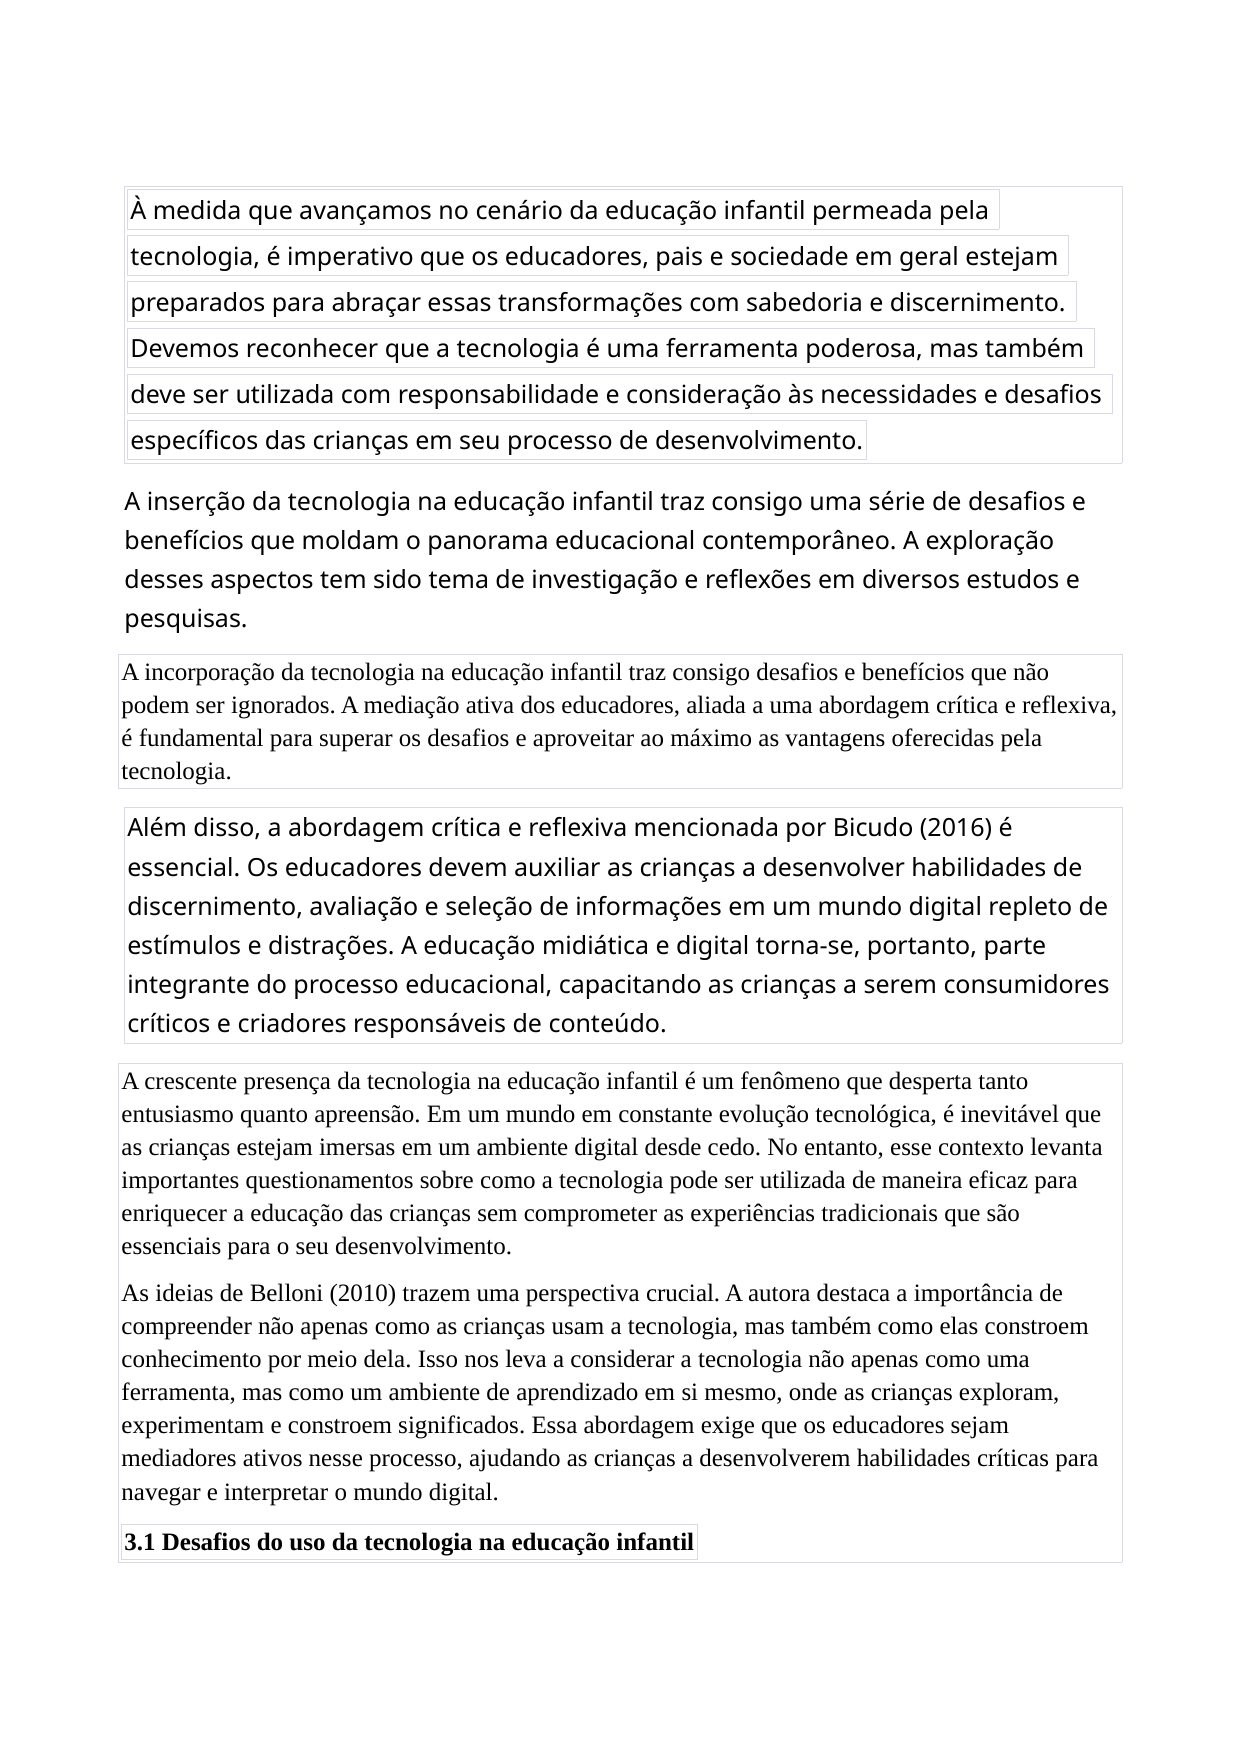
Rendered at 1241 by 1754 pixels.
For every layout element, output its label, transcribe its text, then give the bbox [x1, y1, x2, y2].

text A crescente presença da tecnologia na educação infantil é um fenômeno que desperta tanto entusiasmo quanto apreensão. Em um mundo em constante evolução tecnológica, é inevitável que as crianças estejam imersas em um ambiente digital desde cedo. No entanto, esse contexto levanta importantes questionamentos sobre como a tecnologia pode ser utilizada de maneira eficaz para enriquecer a educação das crianças sem comprometer as experiências tradicionais que são essenciais para o seu desenvolvimento. [119, 1064, 1122, 1259]
text A inserção da tecnologia na educação infantil traz consigo uma série de desafios e benefícios que moldam o panorama educacional contemporâneo. A exploração desses aspectos tem sido tema de investigação e reflexões em diversos estudos e pesquisas. [124, 483, 1122, 635]
text A incorporação da tecnologia na educação infantil traz consigo desafios e benefícios que não podem ser ignorados. A mediação ativa dos educadores, aliada a uma abordagem crítica e reflexiva, é fundamental para superar os desafios e aproveitar ao máximo as vantagens oferecidas pela tecnologia. [119, 655, 1122, 788]
text Além disso, a abordagem crítica e reflexiva mencionada por Bicudo (2016) é essencial. Os educadores devem auxiliar as crianças a desenvolver habilidades de discernimento, avaliação e seleção de informações em um mundo digital repleto de estímulos e distrações. A educação midiática e digital torna-se, portanto, parte integrante do processo educacional, capacitando as crianças a serem consumidores críticos e criadores responsáveis de conteúdo. [125, 808, 1122, 1043]
text As ideias de Belloni (2010) trazem uma perspectiva crucial. A autora destaca a importância de compreender não apenas como as crianças usam a tecnologia, mas também como elas constroem conhecimento por meio dela. Isso nos leva a considerar a tecnologia não apenas como uma ferramenta, mas como um ambiente de aprendizado em si mesmo, onde as crianças exploram, experimentam e constroem significados. Essa abordagem exige que os educadores sejam mediadores ativos nesse processo, ajudando as crianças a desenvolverem habilidades críticas para navegar e interpretar o mundo digital. [119, 1275, 1122, 1505]
text 3.1 Desafios do uso da tecnologia na educação infantil [119, 1521, 1122, 1562]
text À medida que avançamos no cenário da educação infantil permeada pela tecnologia, é imperativo que os educadores, pais e sociedade em geral estejam preparados para abraçar essas transformações com sabedoria e discernimento. Devemos reconhecer que a tecnologia é uma ferramenta poderosa, mas também deve ser utilizada com responsabilidade e consideração às necessidades e desafios específicos das crianças em seu processo de desenvolvimento. [125, 187, 1122, 463]
